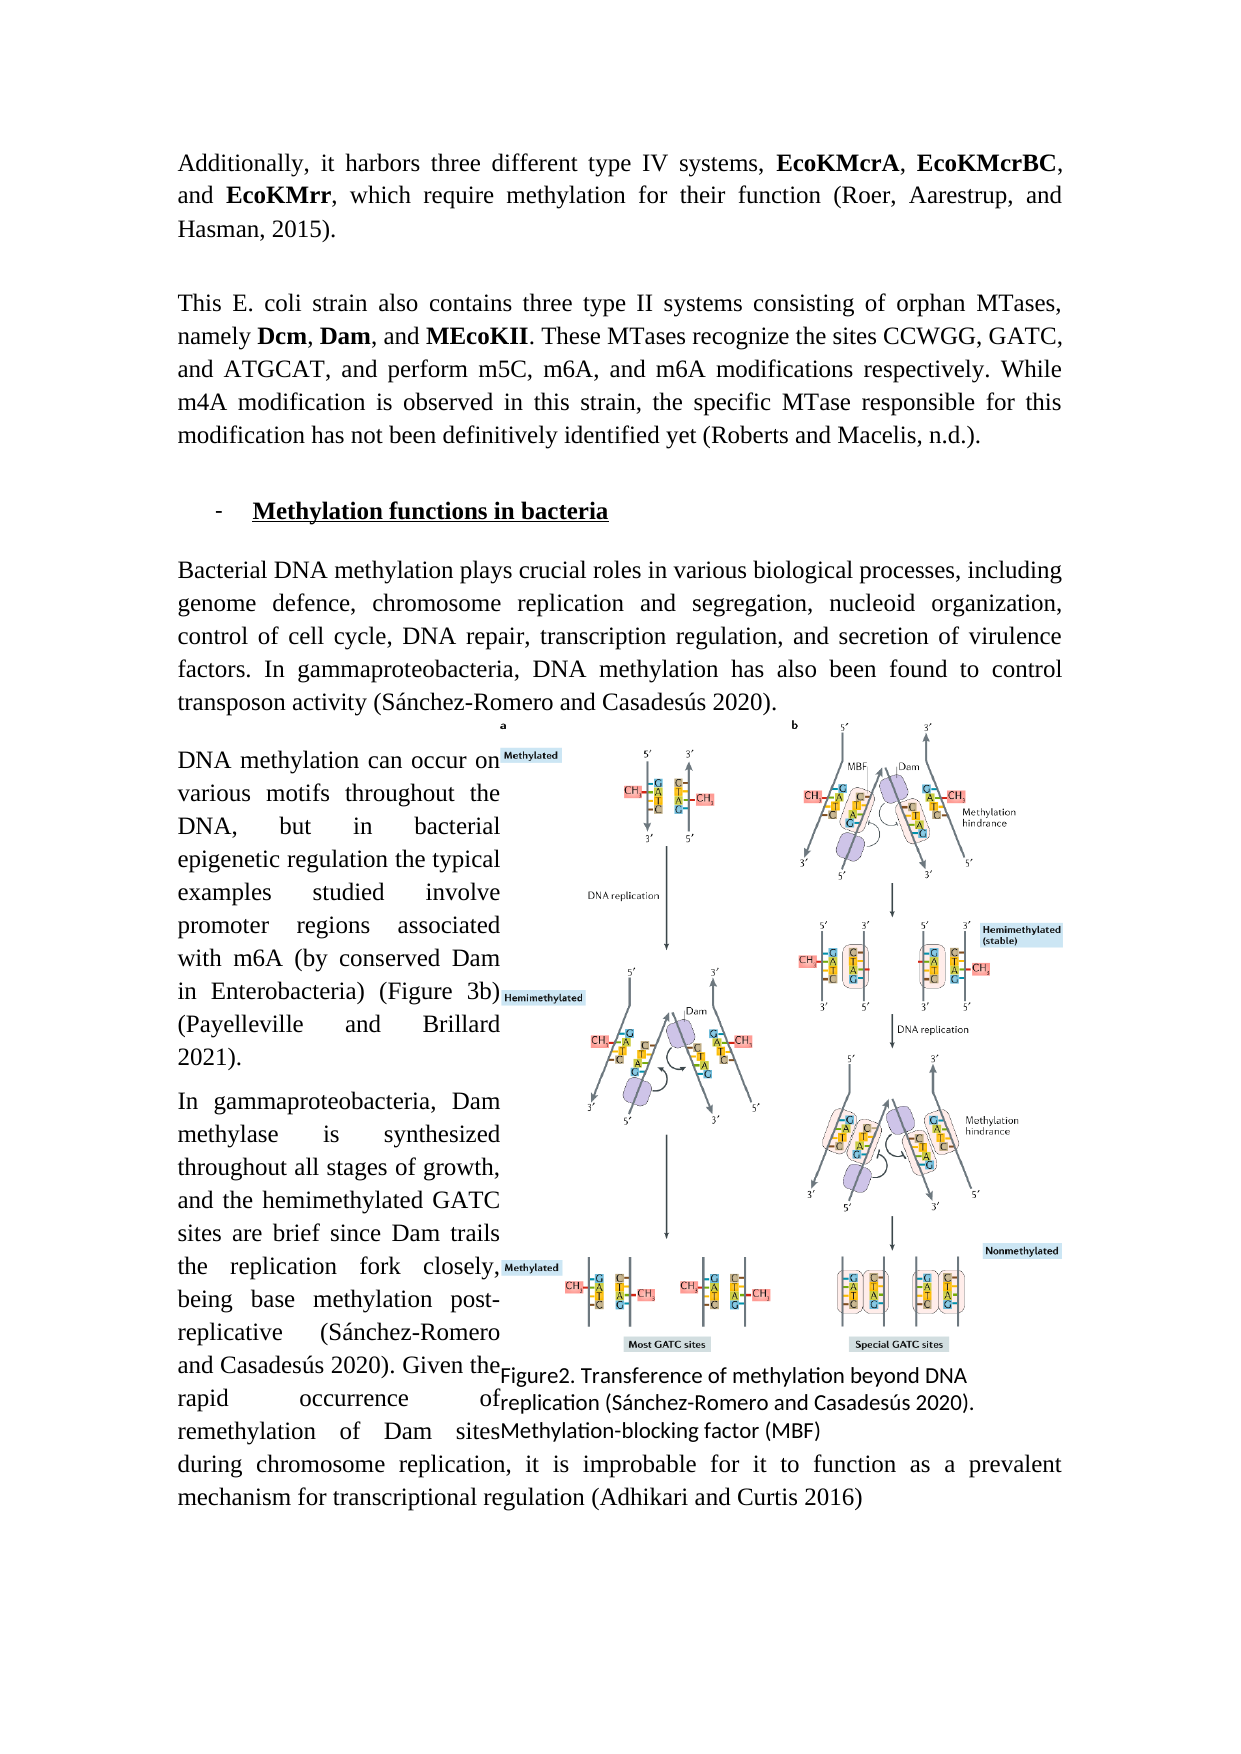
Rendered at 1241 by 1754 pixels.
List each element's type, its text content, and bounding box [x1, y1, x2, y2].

text Bacterial DNA methylation plays crucial roles in various biological processes, including genome defence, chromosome replication and segregation, nucleoid organization, control of cell cycle, DNA repair, transcription regulation, and secretion of virulence factors. In gammaproteobacteria, DNA methylation has also been found to control transposon activity (Sánchez-Romero and Casadesús 2020). [177, 555, 1063, 716]
text DNA methylation can occur on various motifs throughout the DNA, but in bacterial epigenetic regulation the typical examples studied involve promoter regions associated with m6A (by conserved Dam in Enterobacteria) (Figure 3b) (Payelleville and Brillard 2021). [177, 745, 500, 1071]
text In gammaproteobacteria, Dam methylase is synthesized throughout all stages of growth, and the hemimethylated GATC sites are brief since Dam trails the replication fork closely, being base methylation post-replicative (Sánchez-Romero and Casadesús 2020). Given the rapid occurrence of remethylation of Dam sites during chromosome replication, it is improbable for it to function as a prevalent mechanism for transcriptional regulation (Adhikari and Curtis 2016) [177, 1086, 1063, 1511]
text Additionally, it harbors three different type IV systems, EcoKMcrA, EcoKMcrBC, and EcoKMrr, which require methylation for their function (Roer, Aarestrup, and Hasman, 2015). [177, 148, 1063, 242]
list Methylation functions in bacteria [215, 495, 1063, 526]
text This E. coli strain also contains three type II systems consisting of orphan MTases, namely Dcm, Dam, and MEcoKII. These MTases recognize the sites CCWGG, GATC, and ATGCAT, and perform m5C, m6A, and m6A modifications respectively. While m4A modification is observed in this strain, the specific MTase responsible for this modification has not been definitively identified yet (Roberts and Macelis, n.d.). [177, 288, 1063, 449]
